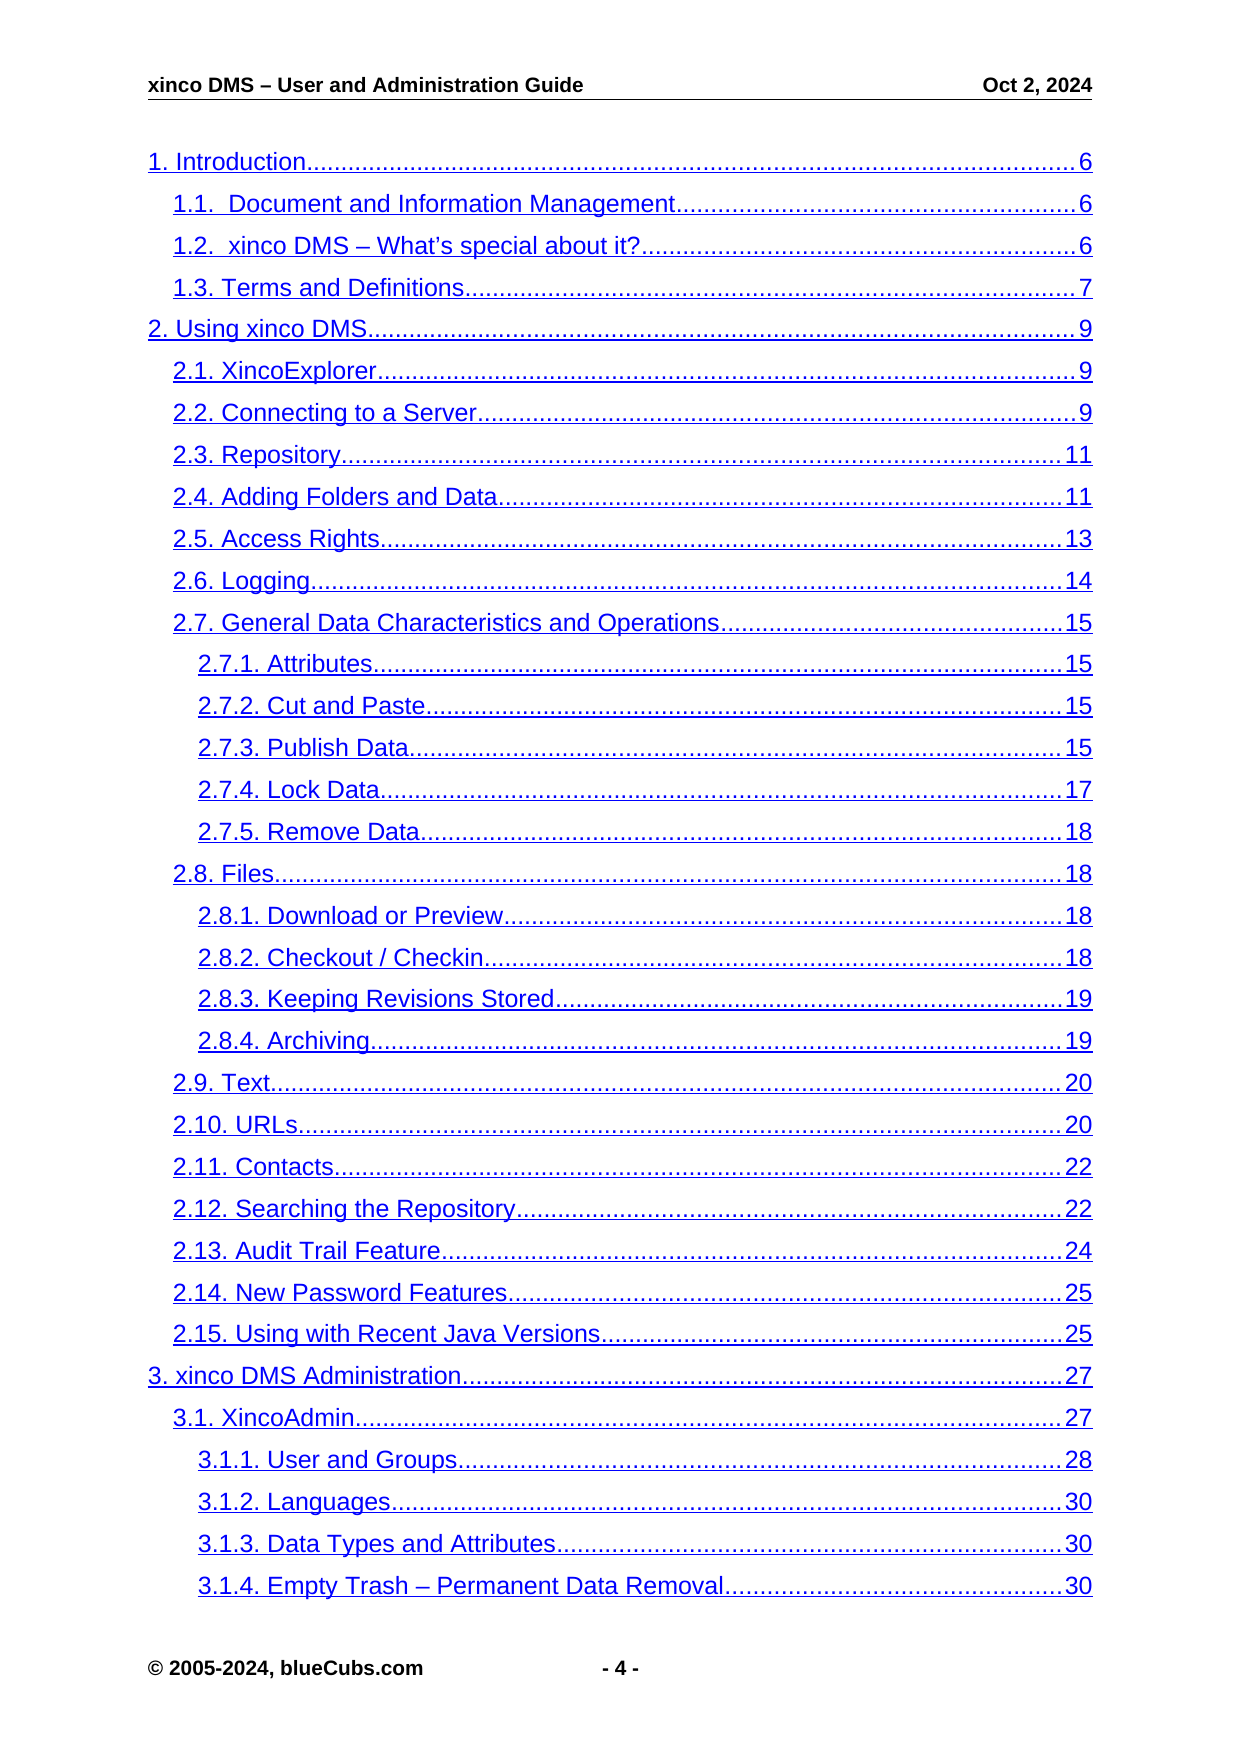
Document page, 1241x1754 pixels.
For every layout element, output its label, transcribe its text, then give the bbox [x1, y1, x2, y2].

text 1.2. xinco DMS – What’s special about it? 6 [173, 231, 1092, 256]
text 3.1.1. User and Groups 28 [198, 1446, 1092, 1470]
text 1. Introduction 6 [148, 148, 1092, 172]
text 2.14. New Password Features 25 [173, 1278, 1092, 1303]
text 2.7.2. Cut and Paste 15 [198, 692, 1092, 716]
text 2.2. Connecting to a Server 9 [173, 399, 1092, 423]
text 2.8.4. Archiving 19 [198, 1027, 1092, 1051]
text 2.15. Using with Recent Java Versions 25 [173, 1320, 1092, 1344]
text 2.4. Adding Folders and Data 11 [173, 483, 1092, 507]
text 2.6. Logging 14 [173, 566, 1092, 591]
text 3.1.3. Data Types and Attributes 30 [198, 1529, 1092, 1554]
text 2.13. Audit Trail Feature 24 [173, 1236, 1092, 1261]
text 2.7. General Data Characteristics and Operations 15 [173, 608, 1092, 633]
text 2.8.3. Keeping Revisions Stored 19 [198, 985, 1092, 1009]
text 2.11. Contacts 22 [173, 1153, 1092, 1177]
text 3. xinco DMS Administration 27 [148, 1362, 1092, 1386]
text 3.1.4. Empty Trash – Permanent Data Removal 30 [198, 1571, 1092, 1596]
text 2.7.1. Attributes 15 [198, 650, 1092, 674]
text 2.8.1. Download or Preview 18 [198, 901, 1092, 926]
text 2. Using xinco DMS 9 [148, 315, 1092, 339]
text 2.5. Access Rights 13 [173, 524, 1092, 549]
text 3.1. XincoAdmin 27 [173, 1404, 1092, 1428]
text 2.7.4. Lock Data 17 [198, 776, 1092, 800]
text 1.1. Document and Information Management 6 [173, 189, 1092, 214]
text 2.8. Files 18 [173, 859, 1092, 884]
text 1.3. Terms and Definitions 7 [173, 273, 1092, 298]
text 2.9. Text 20 [173, 1069, 1092, 1093]
text 2.7.5. Remove Data 18 [198, 818, 1092, 842]
text 3.1.2. Languages 30 [198, 1488, 1092, 1512]
text 2.12. Searching the Repository 22 [173, 1194, 1092, 1219]
text 2.8.2. Checkout / Checkin 18 [198, 943, 1092, 968]
text 2.10. URLs 20 [173, 1111, 1092, 1135]
text 2.7.3. Publish Data 15 [198, 734, 1092, 758]
text 2.3. Repository 11 [173, 441, 1092, 465]
text 2.1. XincoExplorer 9 [173, 357, 1092, 381]
